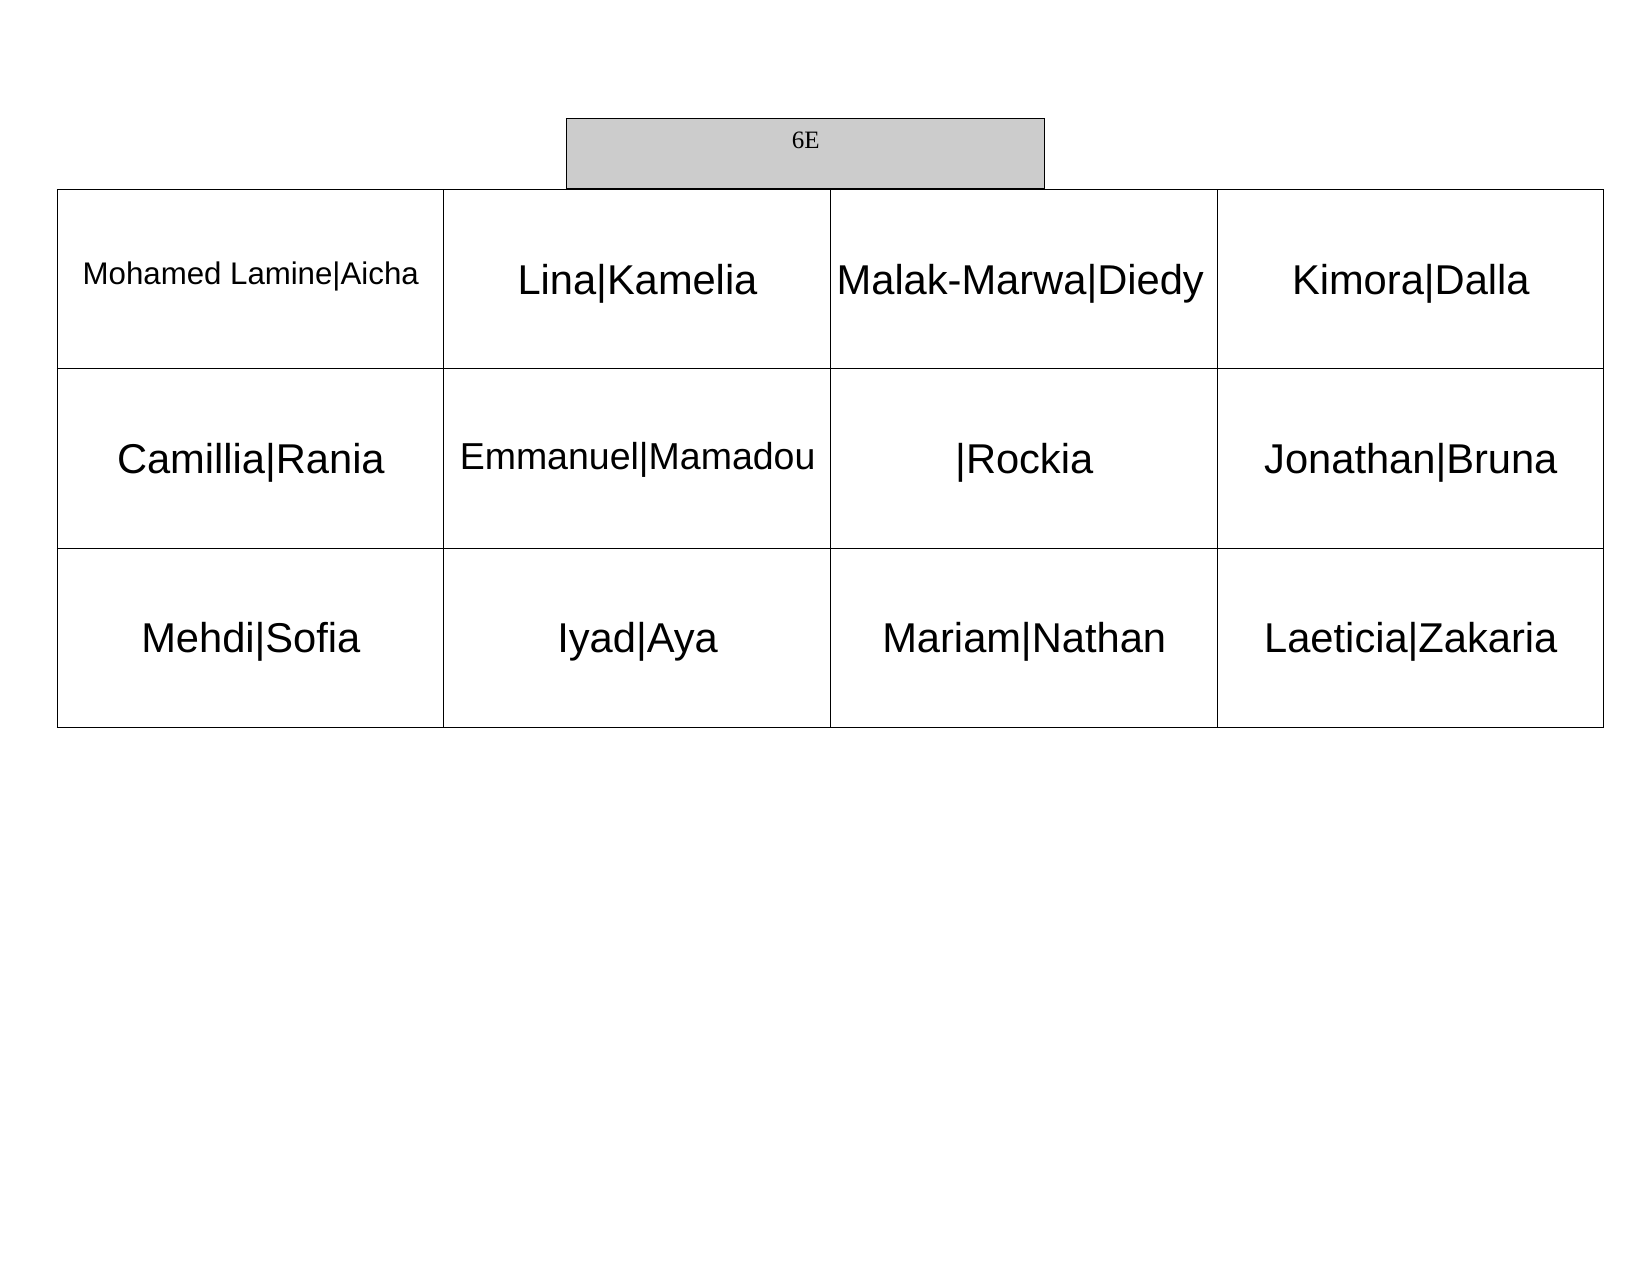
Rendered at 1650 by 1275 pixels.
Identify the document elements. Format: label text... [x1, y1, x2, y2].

table_cell Iyad|Aya [444, 549, 830, 727]
table_cell Camillia|Rania [58, 369, 443, 547]
table_cell Laeticia|Zakaria [1218, 549, 1603, 727]
table_cell Jonathan|Bruna [1218, 369, 1603, 547]
table_cell |Rockia [831, 369, 1217, 547]
table_header Lina|Kamelia [444, 190, 830, 368]
table_cell Mariam|Nathan [831, 549, 1217, 727]
table_cell Mehdi|Sofia [58, 549, 443, 727]
table_header Malak-Marwa|Diedy [831, 190, 1217, 368]
table_cell Emmanuel|Mamadou [444, 369, 830, 547]
table_header 6E [567, 119, 1044, 188]
table_header Kimora|Dalla [1218, 190, 1603, 368]
table_header Mohamed Lamine|Aicha [58, 190, 443, 368]
